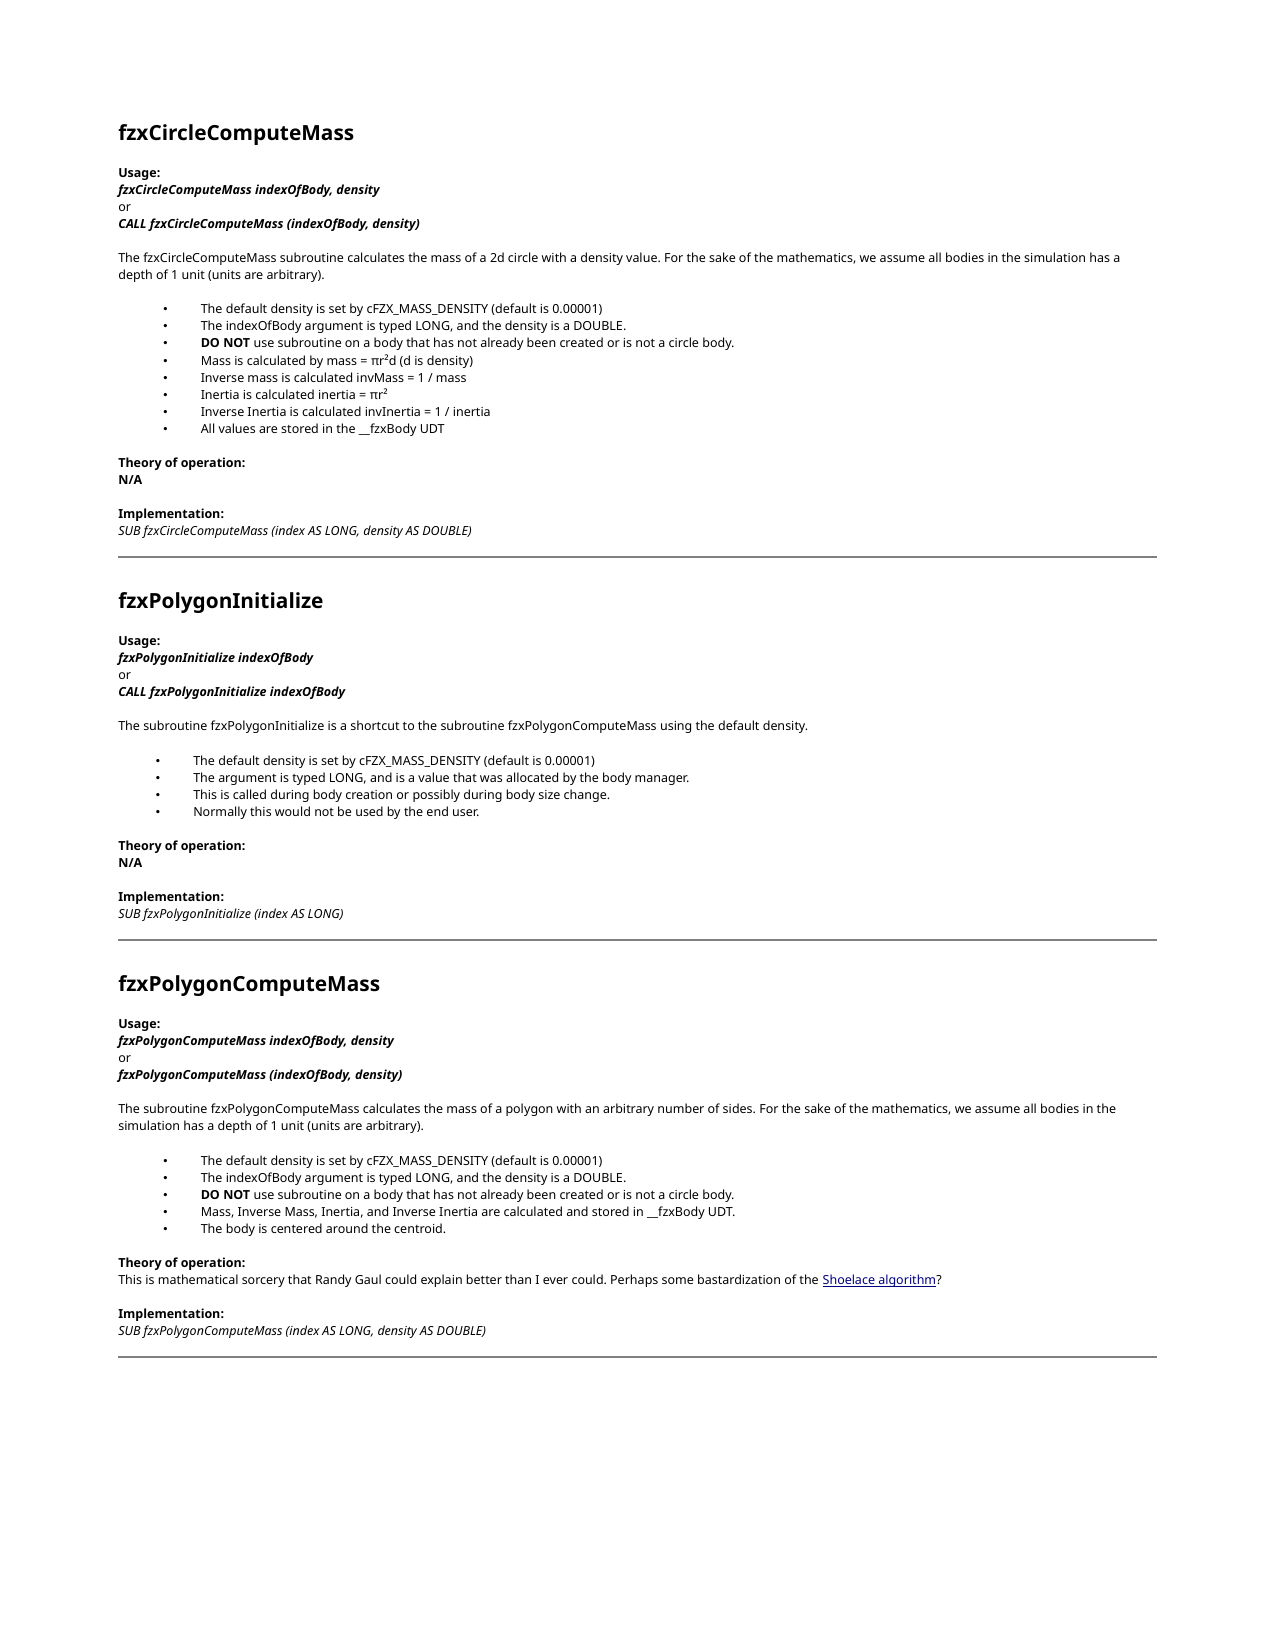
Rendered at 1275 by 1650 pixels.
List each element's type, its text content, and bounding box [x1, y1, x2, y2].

list Inverse Inertia is calculated invInertia = 1 / inertia [163, 403, 1157, 420]
list The argument is typed LONG, and is a value that was allocated by the body manager. [156, 769, 1157, 786]
text The subroutine fzxPolygonInitialize is a shortcut to the subroutine fzxPolygonComputeMass using the default density. [118, 717, 1157, 734]
list DO NOT use subroutine on a body that has not already been created or is not a circle body. [163, 334, 1157, 352]
text N/A [118, 854, 1157, 871]
text This is mathematical sorcery that Randy Gaul could explain better than I ever could. Perhaps some bastardization of the Shoelace algorithm? [118, 1271, 1157, 1288]
list This is called during body creation or possibly during body size change. [156, 786, 1157, 803]
text Theory of operation: [118, 1254, 1157, 1271]
list Mass, Inverse Mass, Inertia, and Inverse Inertia are calculated and stored in __fzxBody UDT. [163, 1203, 1157, 1220]
text fzxPolygonComputeMass (indexOfBody, density) [118, 1066, 1157, 1083]
list The default density is set by cFZX_MASS_DENSITY (default is 0.00001) [163, 300, 1157, 317]
text fzxPolygonInitialize indexOfBody [118, 649, 1157, 666]
list Inertia is calculated inertia = πr² [163, 386, 1157, 403]
list Normally this would not be used by the end user. [156, 803, 1157, 820]
list The default density is set by cFZX_MASS_DENSITY (default is 0.00001) [156, 752, 1157, 769]
text Implementation: [118, 888, 1157, 905]
list The indexOfBody argument is typed LONG, and the density is a DOUBLE. [163, 1169, 1157, 1186]
text Usage: [118, 632, 1157, 649]
text Usage: [118, 1015, 1157, 1032]
text The fzxCircleComputeMass subroutine calculates the mass of a 2d circle with a density value. For the sake of the mathematics, we assume all bodies in the simulation has a depth of 1 unit (units are arbitrary). [118, 249, 1157, 283]
list The body is centered around the centroid. [163, 1220, 1157, 1237]
text fzxPolygonComputeMass indexOfBody, density [118, 1032, 1157, 1049]
text SUB fzxPolygonInitialize (index AS LONG) [118, 905, 1157, 922]
text or [118, 198, 1157, 215]
text Theory of operation: [118, 837, 1157, 854]
text SUB fzxPolygonComputeMass (index AS LONG, density AS DOUBLE) [118, 1322, 1157, 1339]
text fzxPolygonComputeMass [118, 969, 1157, 998]
text fzxCircleComputeMass indexOfBody, density [118, 181, 1157, 198]
list Inverse mass is calculated invMass = 1 / mass [163, 369, 1157, 386]
text Implementation: [118, 1305, 1157, 1322]
list The indexOfBody argument is typed LONG, and the density is a DOUBLE. [163, 317, 1157, 334]
text Usage: [118, 164, 1157, 181]
list All values are stored in the __fzxBody UDT [163, 420, 1157, 437]
text or [118, 666, 1157, 683]
list The default density is set by cFZX_MASS_DENSITY (default is 0.00001) [163, 1152, 1157, 1169]
text Implementation: [118, 505, 1157, 522]
text The subroutine fzxPolygonComputeMass calculates the mass of a polygon with an arbitrary number of sides. For the sake of the mathematics, we assume all bodies in the simulation has a depth of 1 unit (units are arbitrary). [118, 1100, 1157, 1134]
text Theory of operation: [118, 454, 1157, 471]
text or [118, 1049, 1157, 1066]
text CALL fzxPolygonInitialize indexOfBody [118, 683, 1157, 700]
text N/A [118, 471, 1157, 488]
text fzxCircleComputeMass [118, 118, 1157, 147]
text CALL fzxCircleComputeMass (indexOfBody, density) [118, 215, 1157, 232]
list DO NOT use subroutine on a body that has not already been created or is not a circle body. [163, 1186, 1157, 1203]
text SUB fzxCircleComputeMass (index AS LONG, density AS DOUBLE) [118, 522, 1157, 539]
list Mass is calculated by mass = πr²d (d is density) [163, 352, 1157, 369]
text fzxPolygonInitialize [118, 586, 1157, 615]
